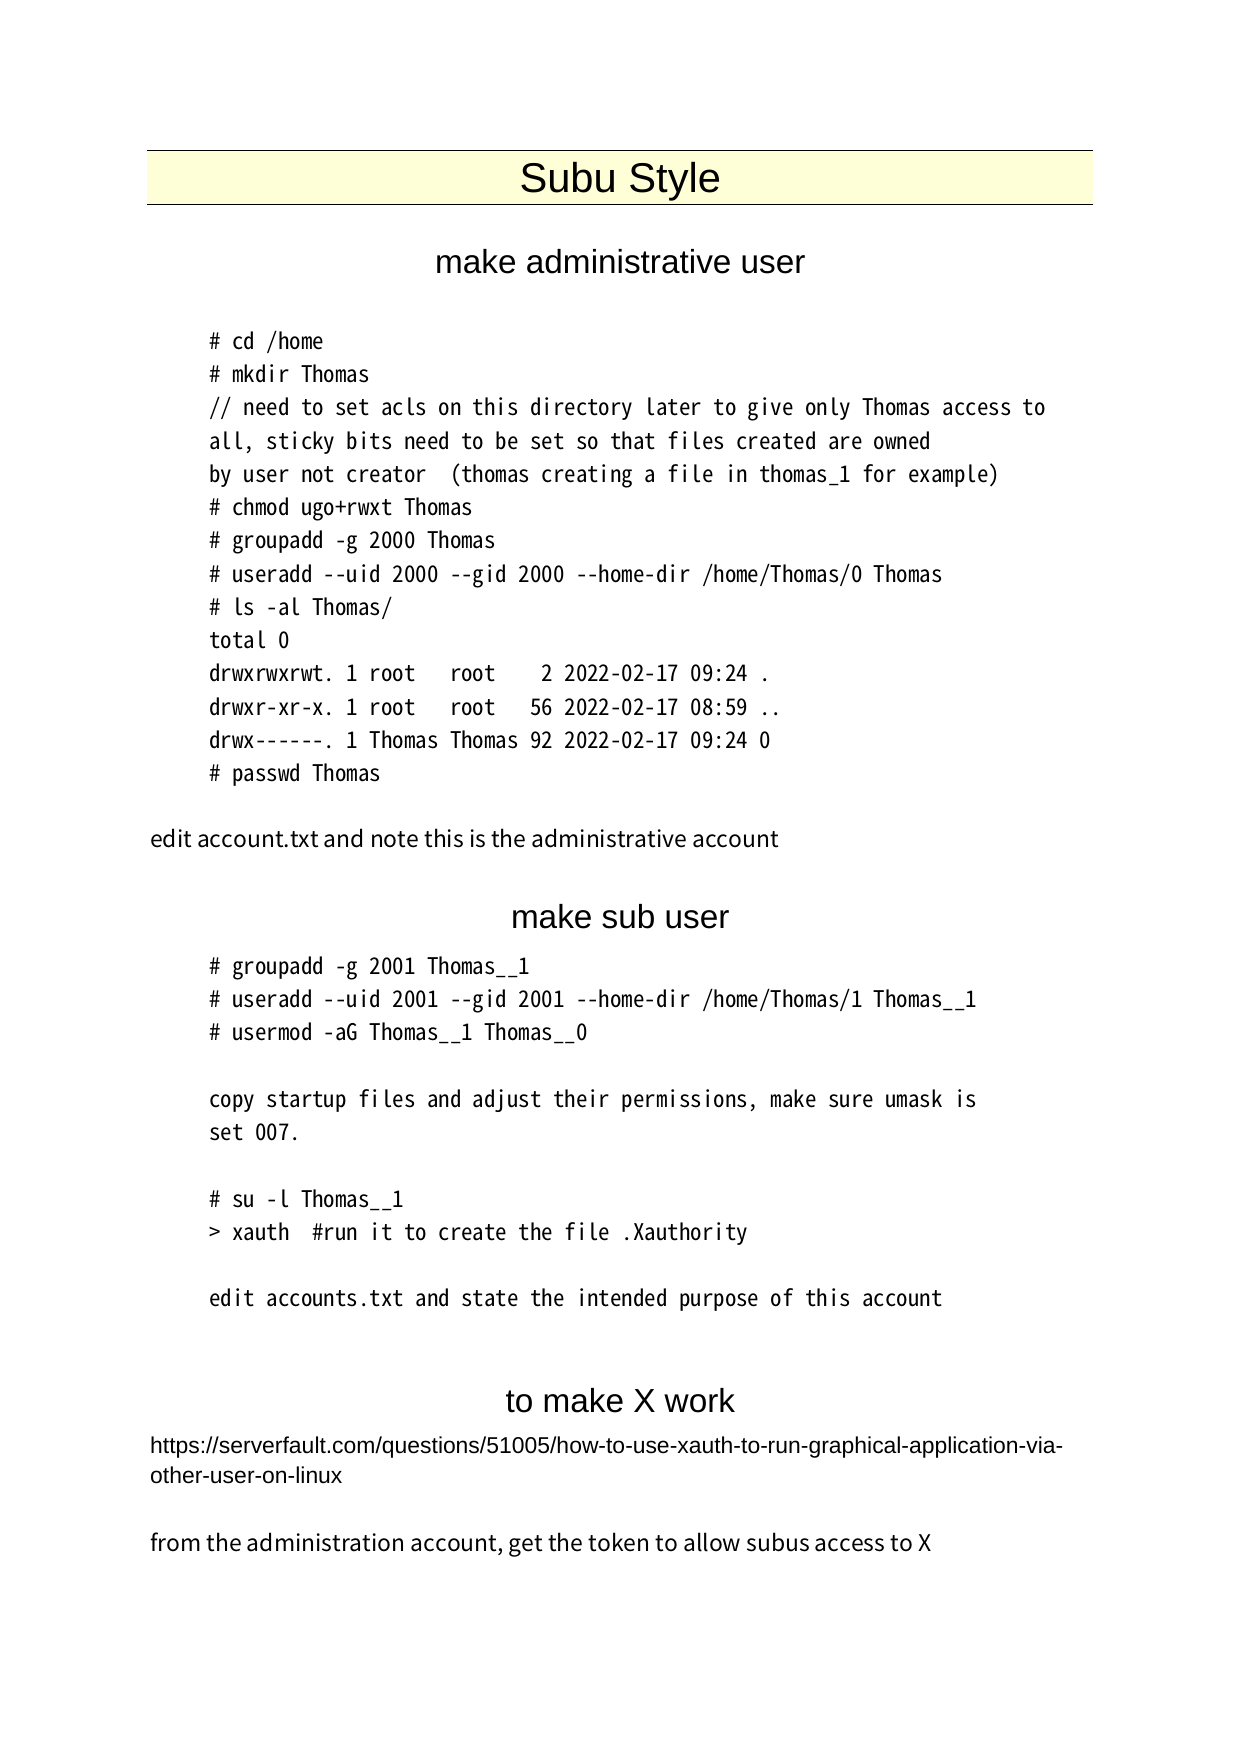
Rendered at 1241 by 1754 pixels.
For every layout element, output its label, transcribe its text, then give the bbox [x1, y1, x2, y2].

subtitle drwx------. 1 Thomas Thomas 92 2022-02-17 09:24 0 [209, 722, 1090, 755]
subtitle by user not creator (thomas creating a file in thomas_1 for example) [209, 456, 1090, 489]
subtitle # ls -al Thomas/ [209, 589, 1090, 622]
text https://serverfault.com/questions/51005/how-to-use-xauth-to-run-graphical-application-via-other-user-on-linux [150, 1432, 1090, 1488]
subtitle # mkdir Thomas [209, 356, 1090, 389]
subtitle set 007. [209, 1114, 1090, 1147]
subtitle // need to set acls on this directory later to give only Thomas access to all, sticky bits need to be set so that files created are owned [209, 389, 1090, 456]
subtitle # cd /home [209, 323, 1090, 356]
text from the administration account, get the token to allow subus access to X [150, 1525, 1090, 1558]
subtitle > xauth #run it to create the file .Xauthority [209, 1214, 1090, 1247]
subtitle # passwd Thomas [209, 755, 1090, 788]
subtitle drwxr-xr-x. 1 root root 56 2022-02-17 08:59 .. [209, 688, 1090, 722]
subtitle # groupadd -g 2000 Thomas [209, 522, 1090, 555]
subtitle make sub user [150, 897, 1090, 935]
subtitle to make X work [150, 1381, 1090, 1419]
subtitle # chmod ugo+rwxt Thomas [209, 489, 1090, 522]
subtitle # useradd --uid 2000 --gid 2000 --home-dir /home/Thomas/0 Thomas [209, 555, 1090, 589]
text edit account.txt and note this is the administrative account [150, 821, 1090, 854]
subtitle Subu Style [147, 151, 1093, 204]
subtitle drwxrwxrwt. 1 root root 2 2022-02-17 09:24 . [209, 655, 1090, 688]
subtitle make administrative user [150, 242, 1090, 280]
subtitle # groupadd -g 2001 Thomas__1 [209, 948, 1090, 981]
subtitle # usermod -aG Thomas__1 Thomas__0 [209, 1014, 1090, 1047]
subtitle # su -l Thomas__1 [209, 1180, 1090, 1214]
subtitle total 0 [209, 622, 1090, 655]
subtitle # useradd --uid 2001 --gid 2001 --home-dir /home/Thomas/1 Thomas__1 [209, 981, 1090, 1014]
subtitle copy startup files and adjust their permissions, make sure umask is [209, 1081, 1090, 1114]
subtitle edit accounts.txt and state the intended purpose of this account [209, 1280, 1090, 1313]
